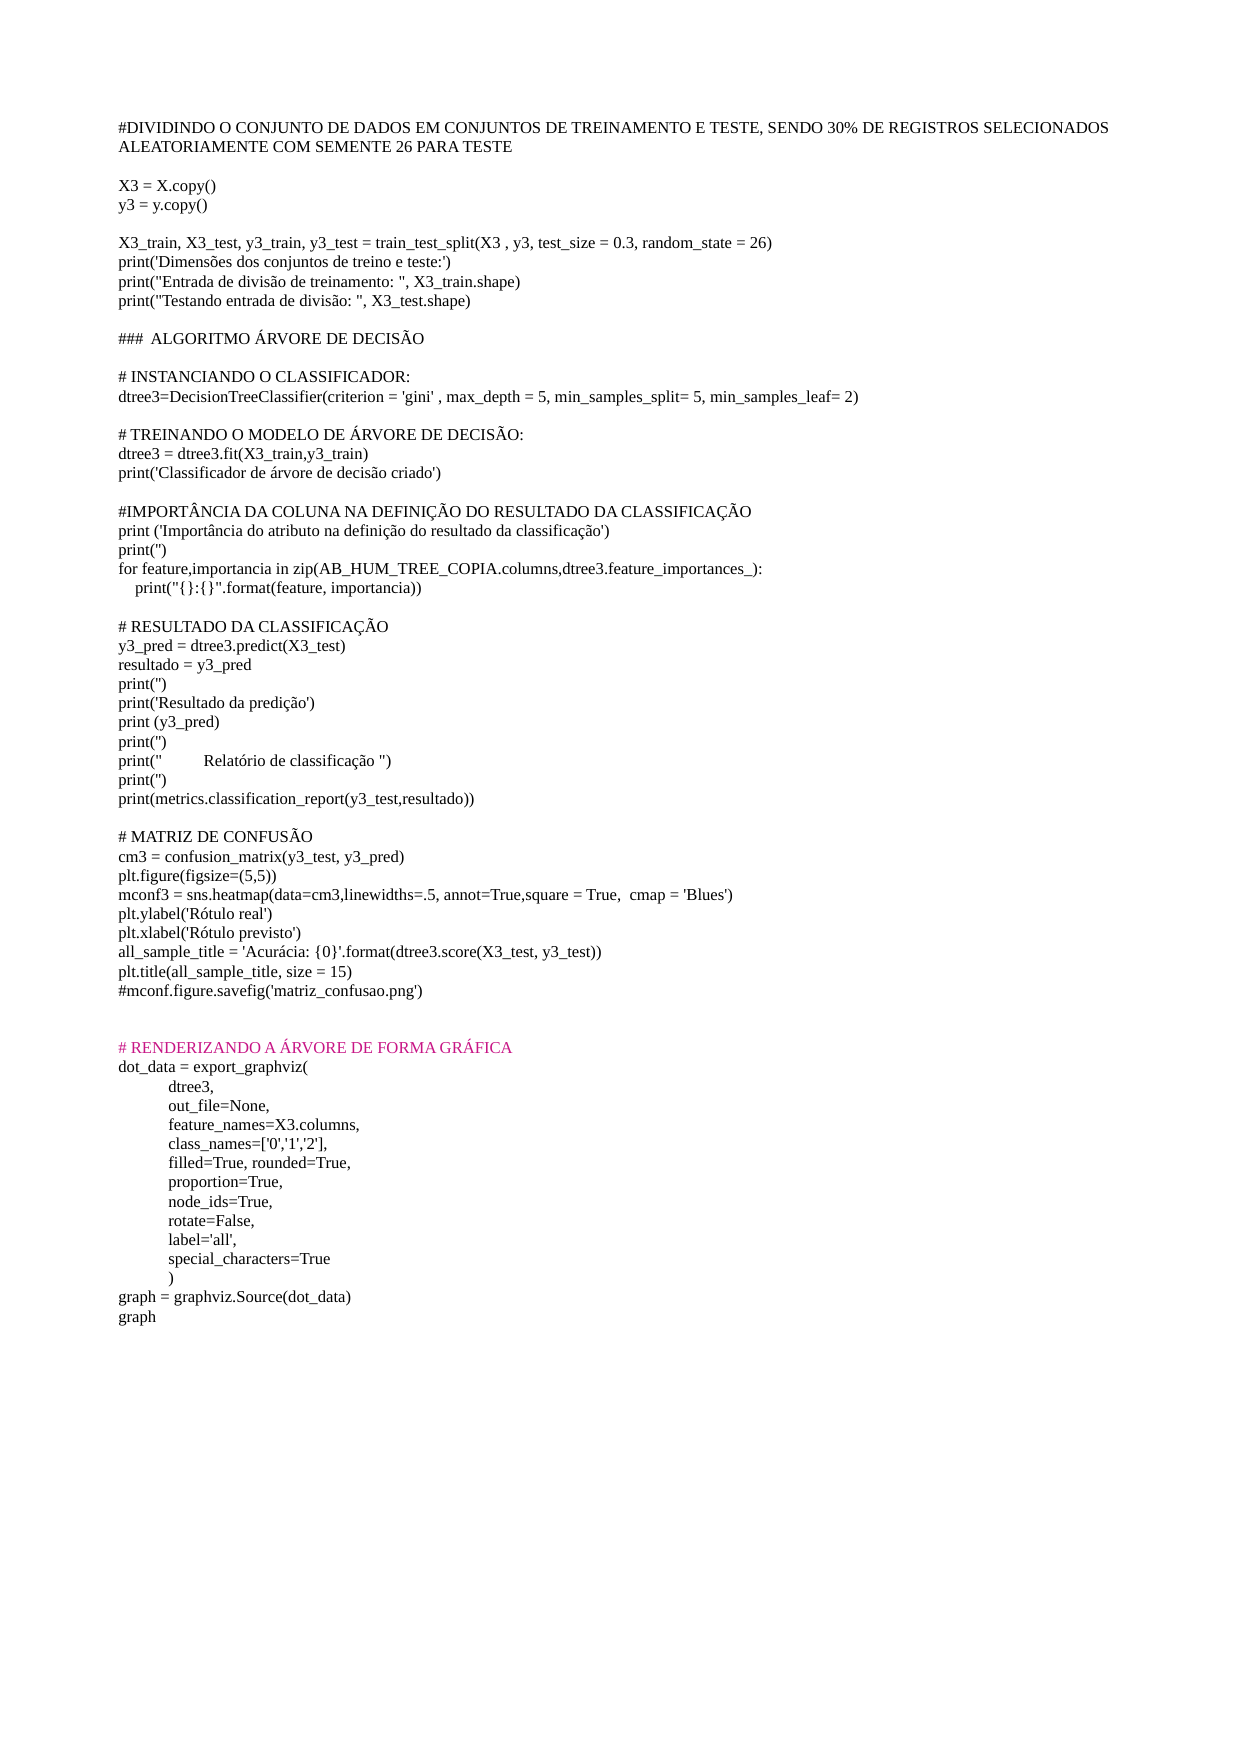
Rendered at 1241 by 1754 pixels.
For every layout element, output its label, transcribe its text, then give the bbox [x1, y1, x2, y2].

text #mconf.figure.savefig('matriz_confusao.png') [118, 981, 1122, 1000]
text print(metrics.classification_report(y3_test,resultado)) [118, 789, 1122, 808]
text plt.xlabel('Rótulo previsto') [118, 923, 1122, 942]
text print('Classificador de árvore de decisão criado') [118, 463, 1122, 482]
text print("Entrada de divisão de treinamento: ", X3_train.shape) [118, 271, 1122, 291]
text dot_data = export_graphviz( [118, 1057, 1122, 1076]
text y3_pred = dtree3.predict(X3_test) [118, 636, 1122, 655]
text X3 = X.copy() [118, 176, 1122, 195]
text print('Resultado da predição') [118, 693, 1122, 712]
text dtree3 = dtree3.fit(X3_train,y3_train) [118, 444, 1122, 463]
text dtree3=DecisionTreeClassifier(criterion = 'gini' , max_depth = 5, min_samples_split= 5, min_samples_leaf= 2) [118, 386, 1122, 406]
text graph [118, 1306, 1122, 1326]
text # RESULTADO DA CLASSIFICAÇÃO [118, 616, 1122, 636]
text ) [118, 1268, 1122, 1287]
text # RENDERIZANDO A ÁRVORE DE FORMA GRÁFICA [118, 1038, 1122, 1057]
text print("Testando entrada de divisão: ", X3_test.shape) [118, 291, 1122, 310]
text ### ALGORITMO ÁRVORE DE DECISÃO [118, 329, 1122, 348]
text #IMPORTÂNCIA DA COLUNA NA DEFINIÇÃO DO RESULTADO DA CLASSIFICAÇÃO [118, 501, 1122, 521]
text node_ids=True, [118, 1191, 1122, 1211]
text out_file=None, [118, 1096, 1122, 1115]
text graph = graphviz.Source(dot_data) [118, 1287, 1122, 1306]
text feature_names=X3.columns, [118, 1115, 1122, 1134]
text print("{}:{}".format(feature, importancia)) [118, 578, 1122, 597]
text cm3 = confusion_matrix(y3_test, y3_pred) [118, 846, 1122, 866]
text rotate=False, [118, 1211, 1122, 1230]
text print('Dimensões dos conjuntos de treino e teste:') [118, 252, 1122, 271]
text for feature,importancia in zip(AB_HUM_TREE_COPIA.columns,dtree3.feature_importances_): [118, 559, 1122, 578]
text filled=True, rounded=True, [118, 1153, 1122, 1172]
text plt.ylabel('Rótulo real') [118, 904, 1122, 923]
text proportion=True, [118, 1172, 1122, 1191]
text print(" Relatório de classificação ") [118, 751, 1122, 770]
text resultado = y3_pred [118, 655, 1122, 674]
text #DIVIDINDO O CONJUNTO DE DADOS EM CONJUNTOS DE TREINAMENTO E TESTE, SENDO 30% DE REGISTROS SELECIONADOS ALEATORIAMENTE COM SEMENTE 26 PARA TESTE [118, 118, 1122, 156]
text X3_train, X3_test, y3_train, y3_test = train_test_split(X3 , y3, test_size = 0.3, random_state = 26) [118, 233, 1122, 252]
text all_sample_title = 'Acurácia: {0}'.format(dtree3.score(X3_test, y3_test)) [118, 942, 1122, 961]
text print('') [118, 731, 1122, 751]
text # INSTANCIANDO O CLASSIFICADOR: [118, 367, 1122, 386]
text print('') [118, 770, 1122, 789]
text print('') [118, 674, 1122, 693]
text y3 = y.copy() [118, 195, 1122, 214]
text plt.figure(figsize=(5,5)) [118, 866, 1122, 885]
text print('') [118, 540, 1122, 559]
text print (y3_pred) [118, 712, 1122, 731]
text # MATRIZ DE CONFUSÃO [118, 827, 1122, 846]
text special_characters=True [118, 1249, 1122, 1268]
text mconf3 = sns.heatmap(data=cm3,linewidths=.5, annot=True,square = True, cmap = 'Blues') [118, 885, 1122, 904]
text dtree3, [118, 1076, 1122, 1096]
text # TREINANDO O MODELO DE ÁRVORE DE DECISÃO: [118, 425, 1122, 444]
text label='all', [118, 1230, 1122, 1249]
text print ('Importância do atributo na definição do resultado da classificação') [118, 521, 1122, 540]
text plt.title(all_sample_title, size = 15) [118, 961, 1122, 981]
text class_names=['0','1','2'], [118, 1134, 1122, 1153]
